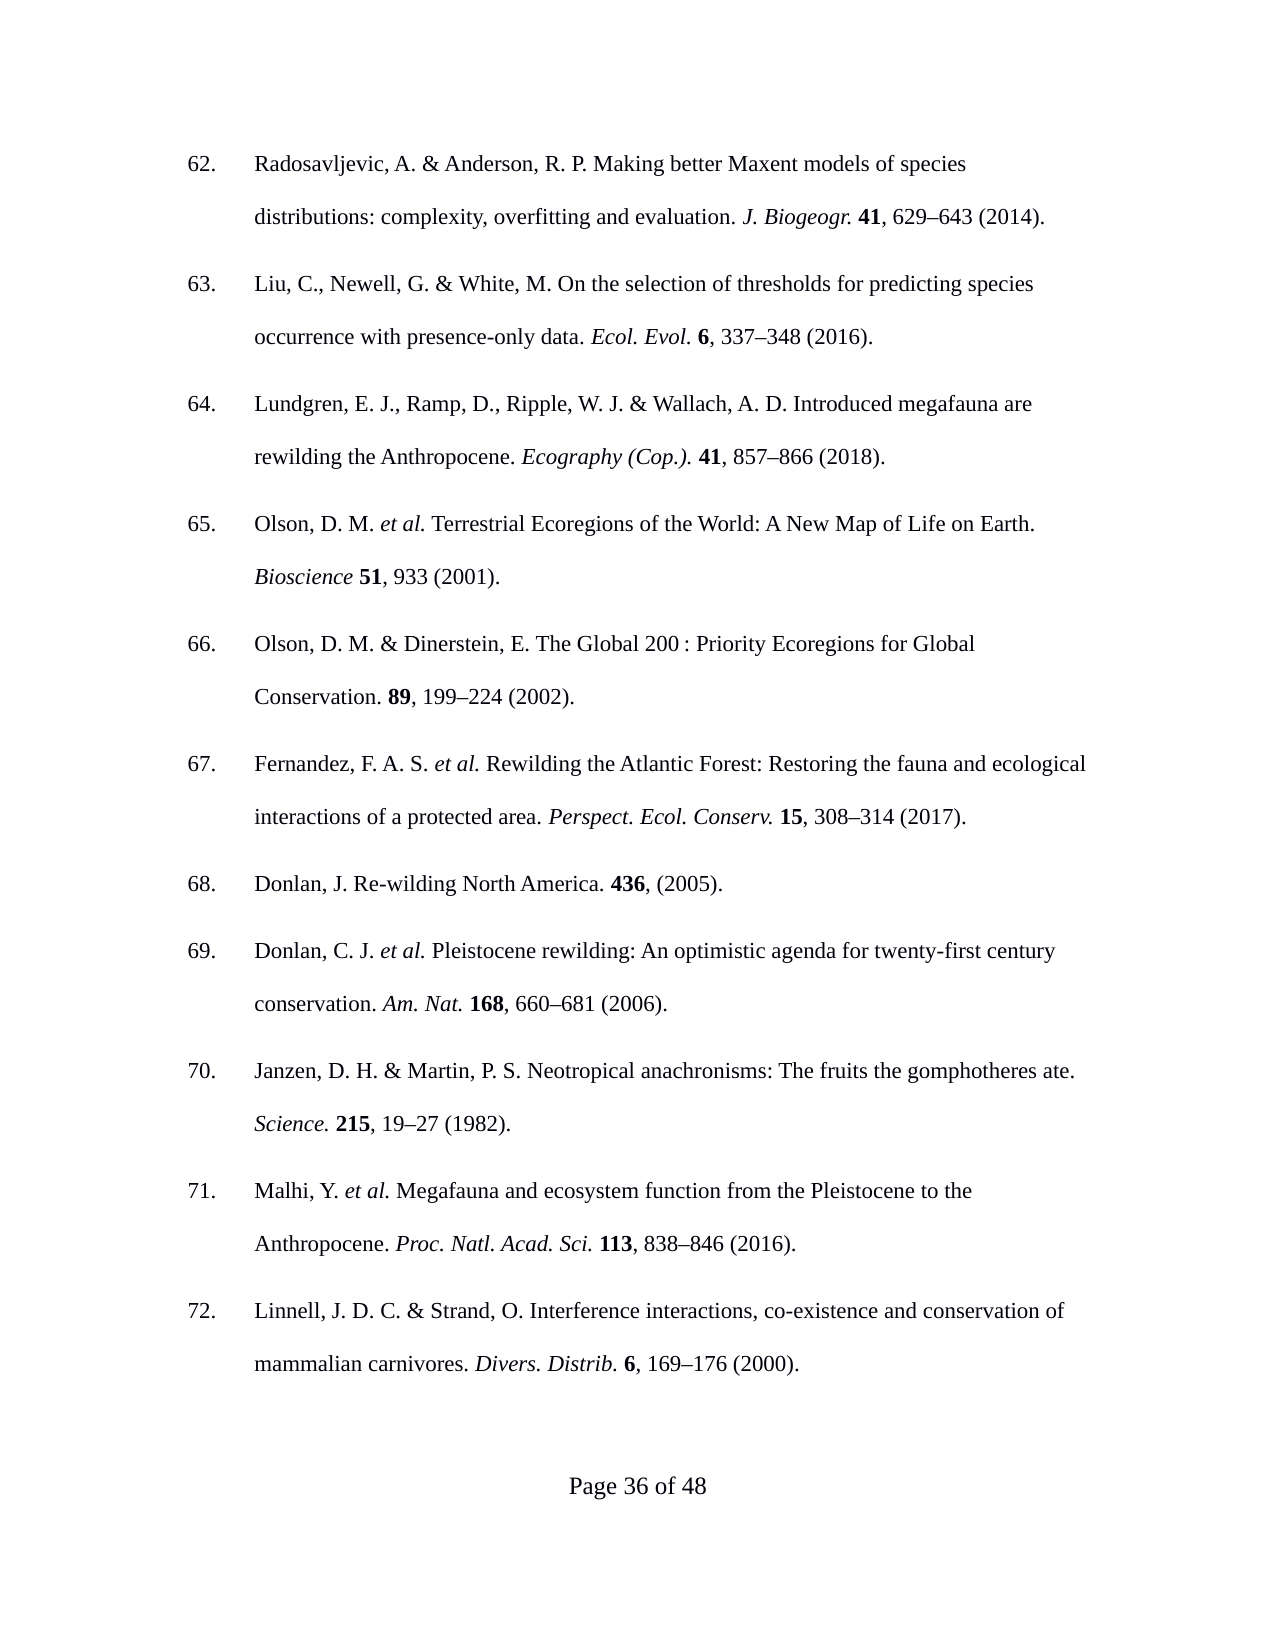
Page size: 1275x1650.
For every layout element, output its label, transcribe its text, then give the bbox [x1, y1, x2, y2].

text 71. Malhi, Y. et al. Megafauna and ecosystem function from the Pleistocene to the Anthropocene. Proc. Natl. Acad. Sci. 113, 838–846 (2016). [187, 1177, 1087, 1256]
text 69. Donlan, C. J. et al. Pleistocene rewilding: An optimistic agenda for twenty-first century conservation. Am. Nat. 168, 660–681 (2006). [187, 937, 1087, 1016]
text 70. Janzen, D. H. & Martin, P. S. Neotropical anachronisms: The fruits the gomphotheres ate. Science. 215, 19–27 (1982). [187, 1057, 1087, 1136]
text 72. Linnell, J. D. C. & Strand, O. Interference interactions, co-existence and conservation of mammalian carnivores. Divers. Distrib. 6, 169–176 (2000). [187, 1297, 1087, 1376]
text 65. Olson, D. M. et al. Terrestrial Ecoregions of the World: A New Map of Life on Earth. Bioscience 51, 933 (2001). [187, 510, 1087, 589]
text 64. Lundgren, E. J., Ramp, D., Ripple, W. J. & Wallach, A. D. Introduced megafauna are rewilding the Anthropocene. Ecography (Cop.). 41, 857–866 (2018). [187, 390, 1087, 469]
text 68. Donlan, J. Re-wilding North America. 436, (2005). [187, 870, 1087, 896]
text 66. Olson, D. M. & Dinerstein, E. The Global 200 : Priority Ecoregions for Global Conservation. 89, 199–224 (2002). [187, 630, 1087, 709]
text 67. Fernandez, F. A. S. et al. Rewilding the Atlantic Forest: Restoring the fauna and ecological interactions of a protected area. Perspect. Ecol. Conserv. 15, 308–314 (2017). [187, 750, 1087, 829]
text 63. Liu, C., Newell, G. & White, M. On the selection of thresholds for predicting species occurrence with presence-only data. Ecol. Evol. 6, 337–348 (2016). [187, 270, 1087, 349]
text 62. Radosavljevic, A. & Anderson, R. P. Making better Maxent models of species distributions: complexity, overfitting and evaluation. J. Biogeogr. 41, 629–643 (2014). [187, 150, 1087, 229]
